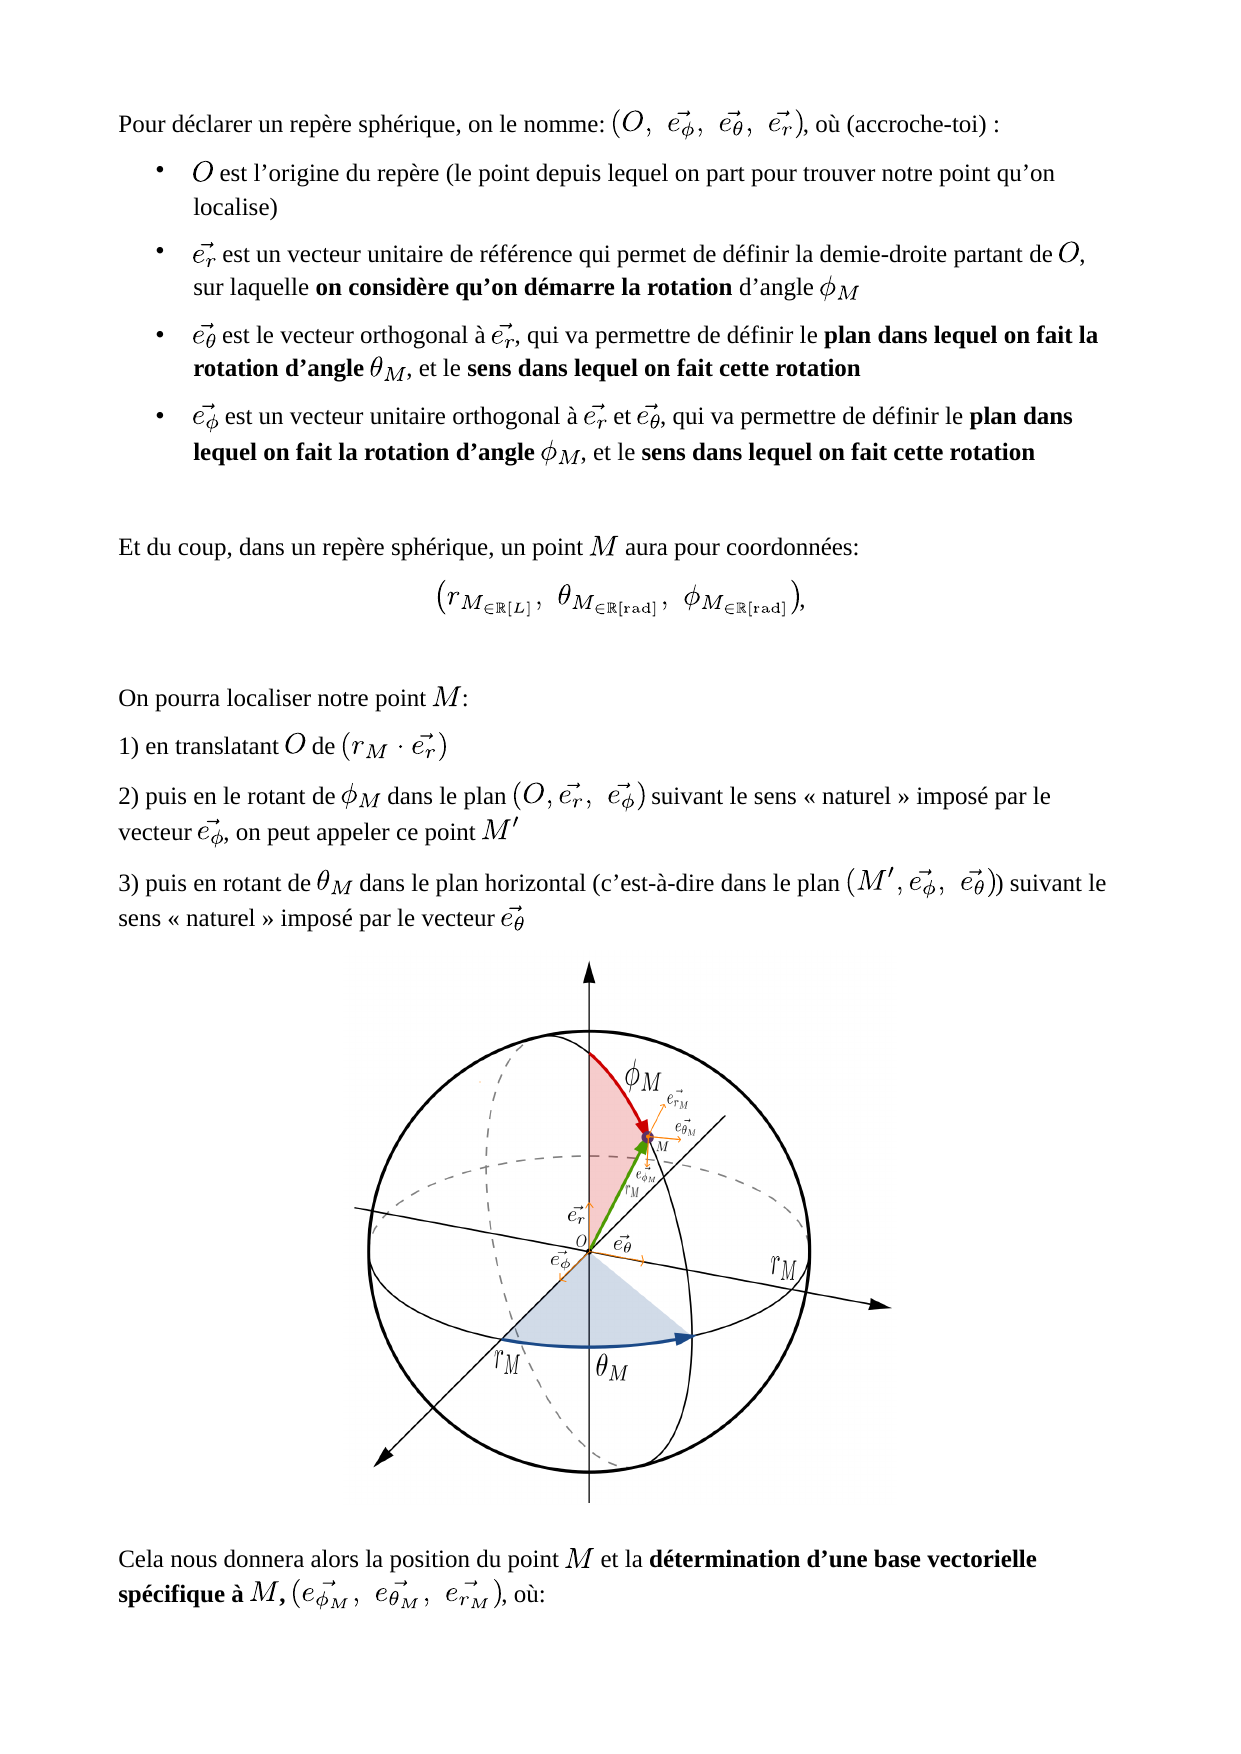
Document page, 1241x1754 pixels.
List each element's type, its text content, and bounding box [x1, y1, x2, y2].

text Pour déclarer un repère sphérique, on le nomme: , où (accroche-toi) : [118, 108, 1122, 140]
text 2) puis en le rotant de dans le plan suivant le sens « naturel » imposé par le vecteur , on peut appeler ce point [118, 780, 1122, 848]
picture [343, 950, 898, 1505]
text , [785, 580, 1122, 616]
list est un vecteur unitaire de référence qui permet de définir la demie-droite partant de , sur laquelle on considère qu’on démarre la rotation d’angle [156, 239, 1122, 301]
text [118, 580, 508, 616]
text Et du coup, dans un repère sphérique, un point aura pour coordonnées: [118, 532, 1122, 561]
list est l’origine du repère (le point depuis lequel on part pour trouver notre point qu’on localise) [156, 158, 1122, 220]
text 1) en translatant de [118, 730, 1122, 761]
text On pourra localiser notre point : [118, 683, 1122, 712]
list est le vecteur orthogonal à , qui va permettre de définir le plan dans lequel on fait la rotation d’angle , et le sens dans lequel on fait cette rotation [156, 320, 1122, 382]
text 3) puis en rotant de dans le plan horizontal (c’est-à-dire dans le plan ) suivant le sens « naturel » imposé par le vecteur [118, 867, 1122, 931]
text Cela nous donnera alors la position du point et la détermination d’une base vectorielle spécifique à , , où: [118, 1544, 1122, 1610]
list est un vecteur unitaire orthogonal à et , qui va permettre de définir le plan dans lequel on fait la rotation d’angle , et le sens dans lequel on fait cette rotation [156, 401, 1122, 466]
